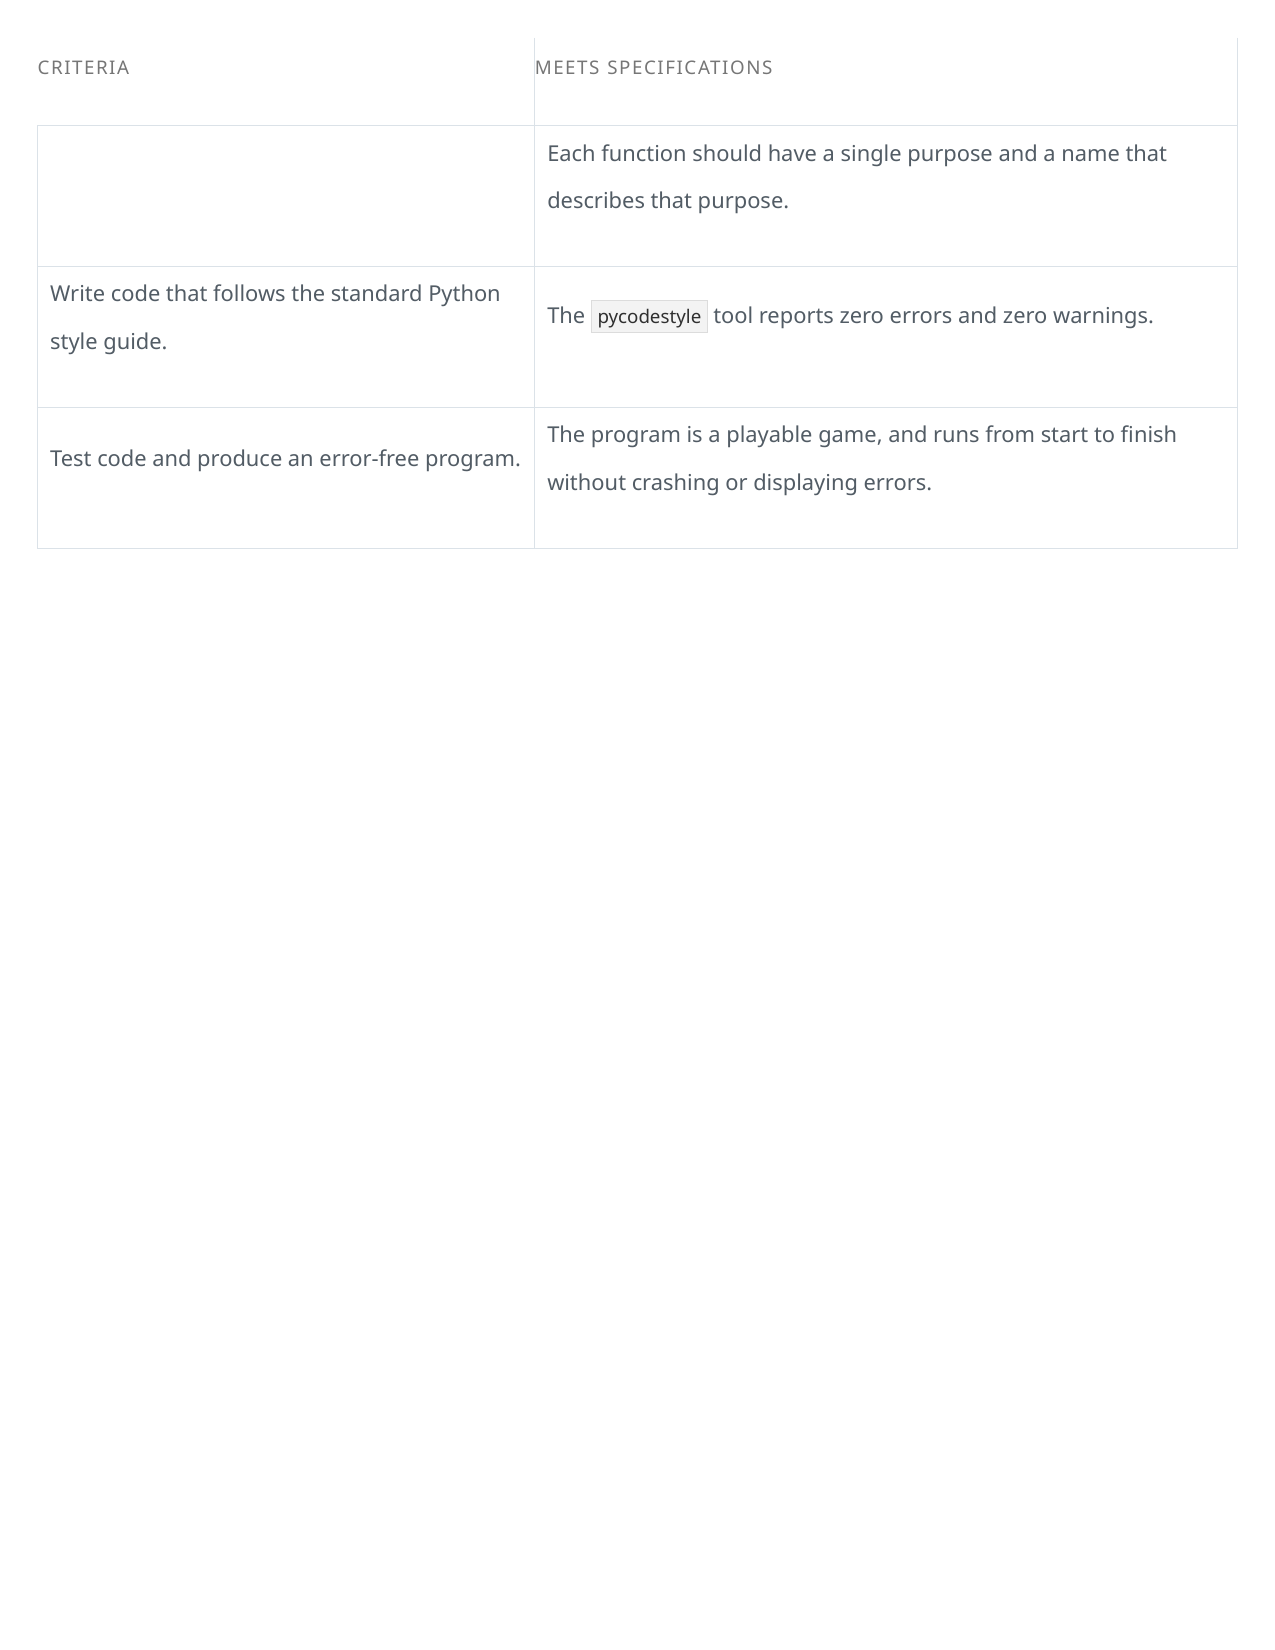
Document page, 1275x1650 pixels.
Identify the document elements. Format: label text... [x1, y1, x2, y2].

table_header MEETS SPECIFICATIONS [535, 38, 1237, 125]
table_cell Test code and produce an error-free program. [38, 408, 534, 548]
table_cell The program is a playable game, and runs from start to finish without crashing or displaying errors. [535, 408, 1237, 548]
table_cell Write code that follows the standard Python style guide. [38, 267, 534, 407]
table_cell The pycodestyle tool reports zero errors and zero warnings. [535, 267, 1237, 407]
table_cell [38, 126, 534, 266]
table_header CRITERIA [38, 38, 534, 125]
table_cell Each function should have a single purpose and a name that describes that purpose. [535, 126, 1237, 266]
